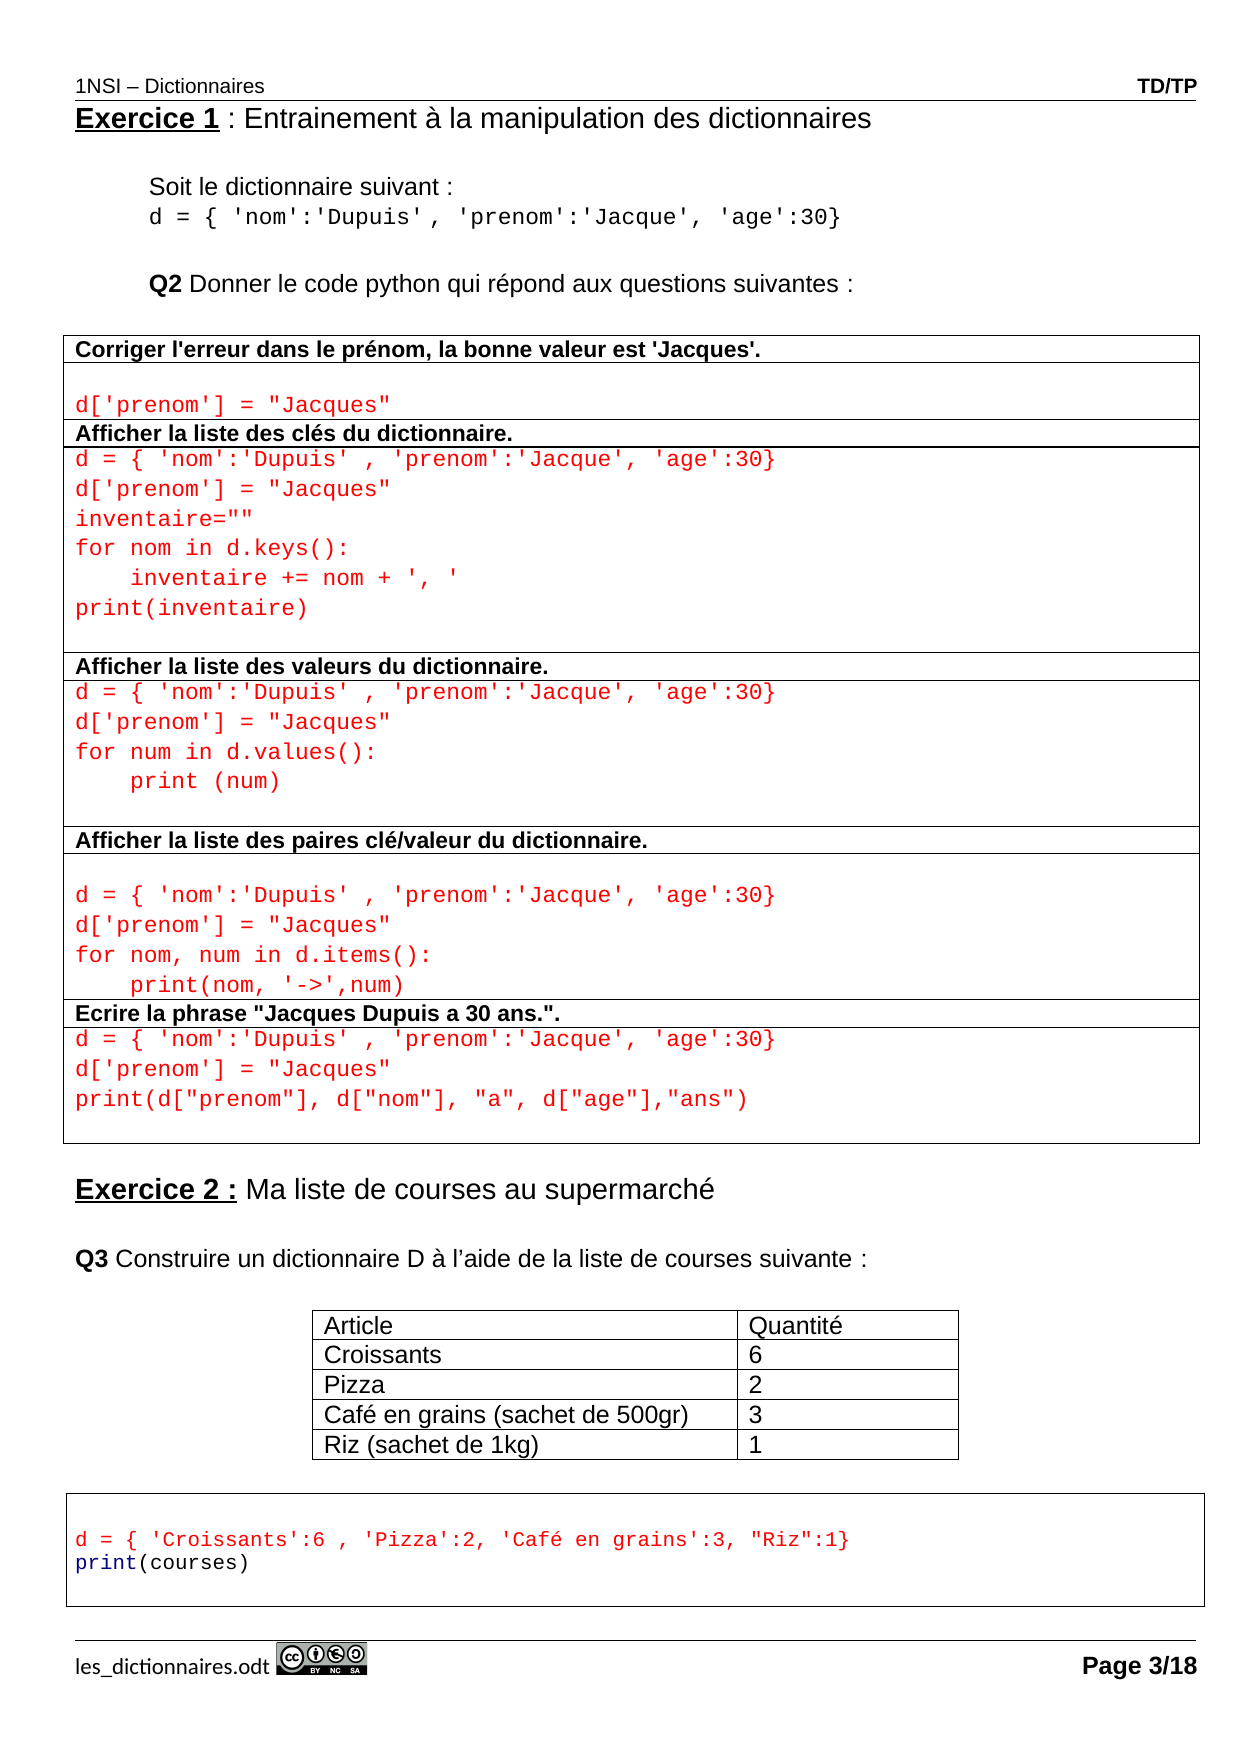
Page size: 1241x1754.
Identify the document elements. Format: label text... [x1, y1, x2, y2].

text Exercice 2 : Ma liste de courses au supermarché [75, 1172, 1196, 1206]
text Soit le dictionnaire suivant : [75, 172, 1196, 201]
table_cell 6 [738, 1340, 958, 1369]
table_cell Riz (sachet de 1kg) [313, 1430, 737, 1458]
table_header Corriger l'erreur dans le prénom, la bonne valeur est 'Jacques'. [64, 336, 1199, 362]
table_cell d = { 'nom':'Dupuis' , 'prenom':'Jacque', 'age':30} d['prenom'] = "Jacques" for nom, num in d.items(): print(nom, '->',num) [64, 854, 1199, 999]
table_cell Afficher la liste des paires clé/valeur du dictionnaire. [64, 827, 1199, 853]
text Q3 Construire un dictionnaire D à l’aide de la liste de courses suivante : [75, 1243, 1196, 1272]
text d = { 'Croissants':6 , 'Pizza':2, 'Café en grains':3, "Riz":1} [67, 1526, 1204, 1549]
table_cell Afficher la liste des valeurs du dictionnaire. [64, 653, 1199, 679]
table_cell Croissants [313, 1340, 737, 1369]
text Exercice 1 : Entrainement à la manipulation des dictionnaires [75, 101, 1196, 134]
table_cell Ecrire la phrase "Jacques Dupuis a 30 ans.". [64, 1000, 1199, 1027]
picture [276, 1642, 368, 1675]
table_cell Café en grains (sachet de 500gr) [313, 1400, 737, 1429]
table_cell 1 [738, 1430, 958, 1458]
table_cell Pizza [313, 1370, 737, 1399]
table_header Article [313, 1311, 737, 1339]
table_cell 2 [738, 1370, 958, 1399]
table_cell d = { 'nom':'Dupuis' , 'prenom':'Jacque', 'age':30} d['prenom'] = "Jacques" inventaire="" for nom in d.keys(): inventaire += nom + ', ' print(inventaire) [64, 448, 1199, 652]
table_header Quantité [738, 1311, 958, 1339]
table_cell 3 [738, 1400, 958, 1429]
table_cell d = { 'nom':'Dupuis' , 'prenom':'Jacque', 'age':30} d['prenom'] = "Jacques" print(d["prenom"], d["nom"], "a", d["age"],"ans") [64, 1028, 1199, 1143]
table_cell d['prenom'] = "Jacques" [64, 363, 1199, 419]
text d = { 'nom':'Dupuis' , 'prenom':'Jacque', 'age':30} [75, 205, 1196, 231]
table_cell d = { 'nom':'Dupuis' , 'prenom':'Jacque', 'age':30} d['prenom'] = "Jacques" for num in d.values(): print (num) [64, 681, 1199, 826]
text print(courses) [67, 1549, 1204, 1606]
text Q2 Donner le code python qui répond aux questions suivantes : [75, 269, 1196, 297]
table_cell Afficher la liste des clés du dictionnaire. [64, 420, 1199, 446]
